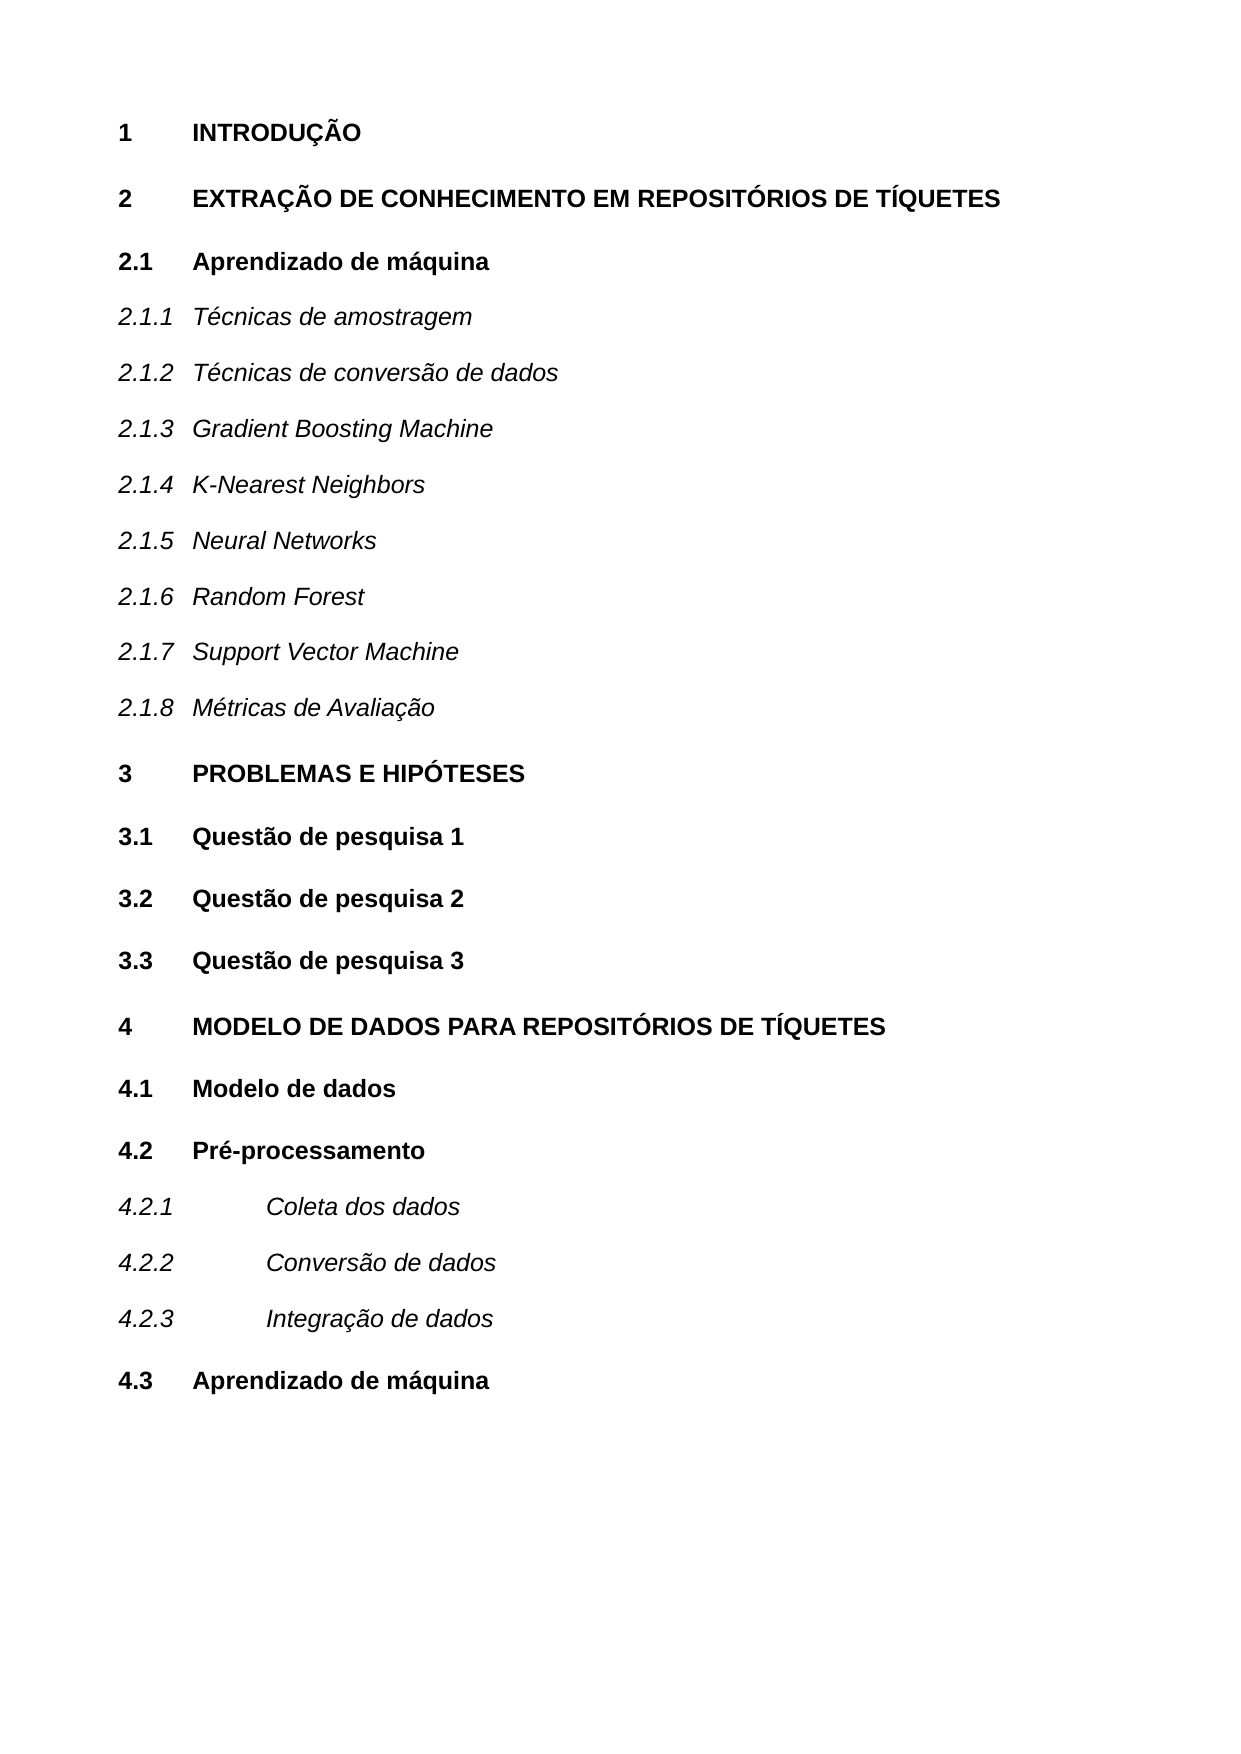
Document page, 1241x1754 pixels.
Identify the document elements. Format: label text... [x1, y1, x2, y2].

subtitle Aprendizado de máquina [118, 246, 1122, 275]
subtitle Pré-processamento [118, 1136, 1122, 1165]
subtitle K-Nearest Neighbors [118, 470, 1122, 498]
subtitle Técnicas de conversão de dados [118, 358, 1122, 387]
subtitle Extração de conhecimento em repositórios de Tíquetes [118, 184, 1122, 213]
subtitle Questão de pesquisa 1 [118, 821, 1122, 850]
subtitle Gradient Boosting Machine [118, 414, 1122, 443]
subtitle Conversão de dados [118, 1248, 1122, 1276]
subtitle Modelo de dados [118, 1074, 1122, 1103]
subtitle Problemas e hipóteses [118, 759, 1122, 788]
subtitle Random Forest [118, 581, 1122, 610]
subtitle Questão de pesquisa 2 [118, 883, 1122, 912]
subtitle Técnicas de amostragem [118, 302, 1122, 331]
subtitle Neural Networks [118, 526, 1122, 554]
subtitle Integração de dados [118, 1303, 1122, 1332]
subtitle Modelo de dados para repositórios de TíQUETES [118, 1012, 1122, 1041]
subtitle Aprendizado de máquina [118, 1366, 1122, 1394]
subtitle Métricas de Avaliação [118, 693, 1122, 722]
subtitle Coleta dos dados [118, 1192, 1122, 1221]
subtitle Support Vector Machine [118, 637, 1122, 666]
subtitle Questão de pesquisa 3 [118, 946, 1122, 974]
subtitle Introdução [118, 118, 1122, 147]
